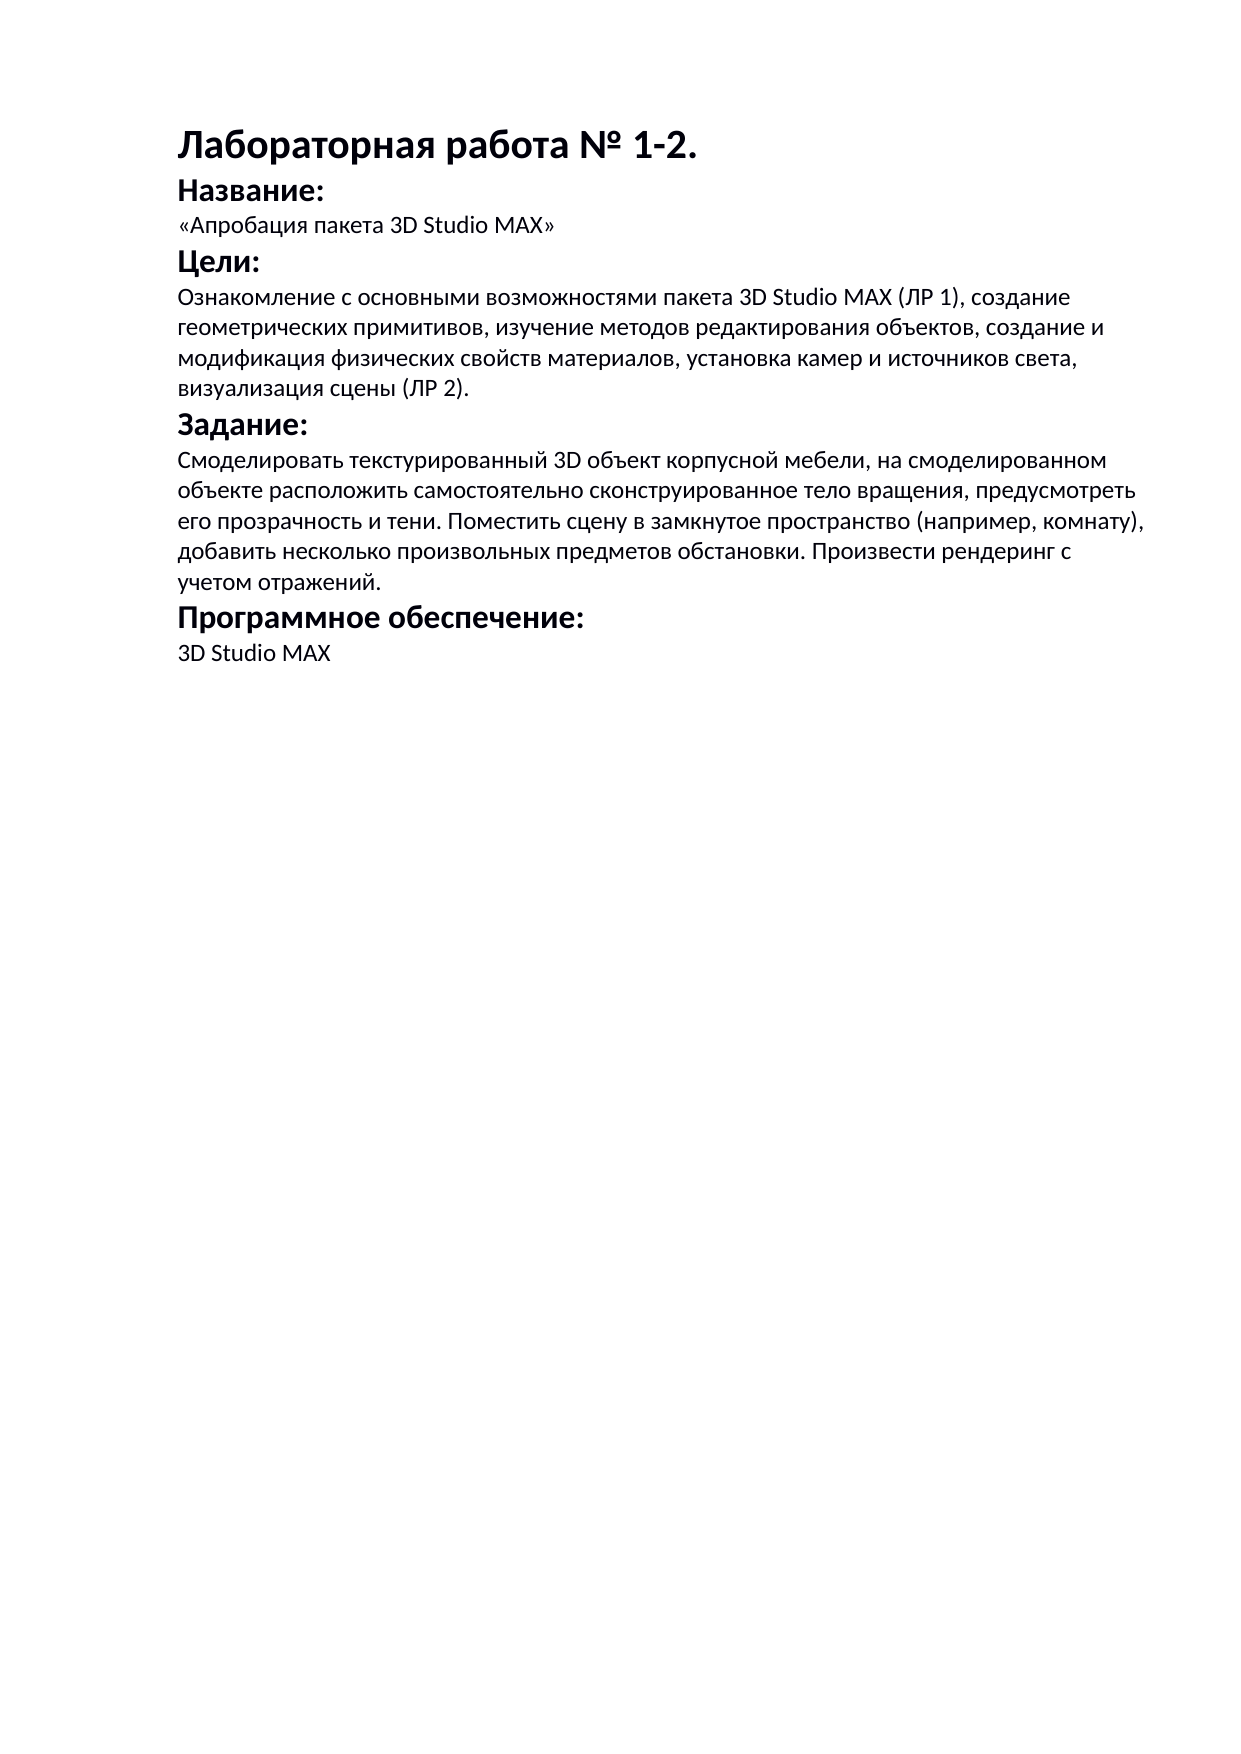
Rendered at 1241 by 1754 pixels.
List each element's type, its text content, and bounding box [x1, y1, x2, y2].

text Цели: [177, 240, 1152, 281]
text Ознакомление с основными возможностями пакета 3D Studio MAX (ЛР 1), создание геометрических примитивов, изучение методов редактирования объектов, создание и модификация физических свойств материалов, установка камер и источников света, визуализация сцены (ЛР 2). [177, 281, 1152, 403]
text Название: [177, 169, 1152, 210]
text Лабораторная работа № 1-2. [177, 118, 1152, 169]
text Задание: [177, 403, 1152, 444]
text Смоделировать текстурированный 3D объект корпусной мебели, на смоделированном объекте расположить самостоятельно сконструированное тело вращения, предусмотреть его прозрачность и тени. Поместить сцену в замкнутое пространство (например, комнату), добавить несколько произвольных предметов обстановки. Произвести рендеринг с учетом отражений. [177, 444, 1152, 596]
text «Апробация пакета 3D Studio MAX» [177, 210, 1152, 240]
text 3D Studio MAX [177, 637, 1152, 668]
text Программное обеспечение: [177, 596, 1152, 637]
